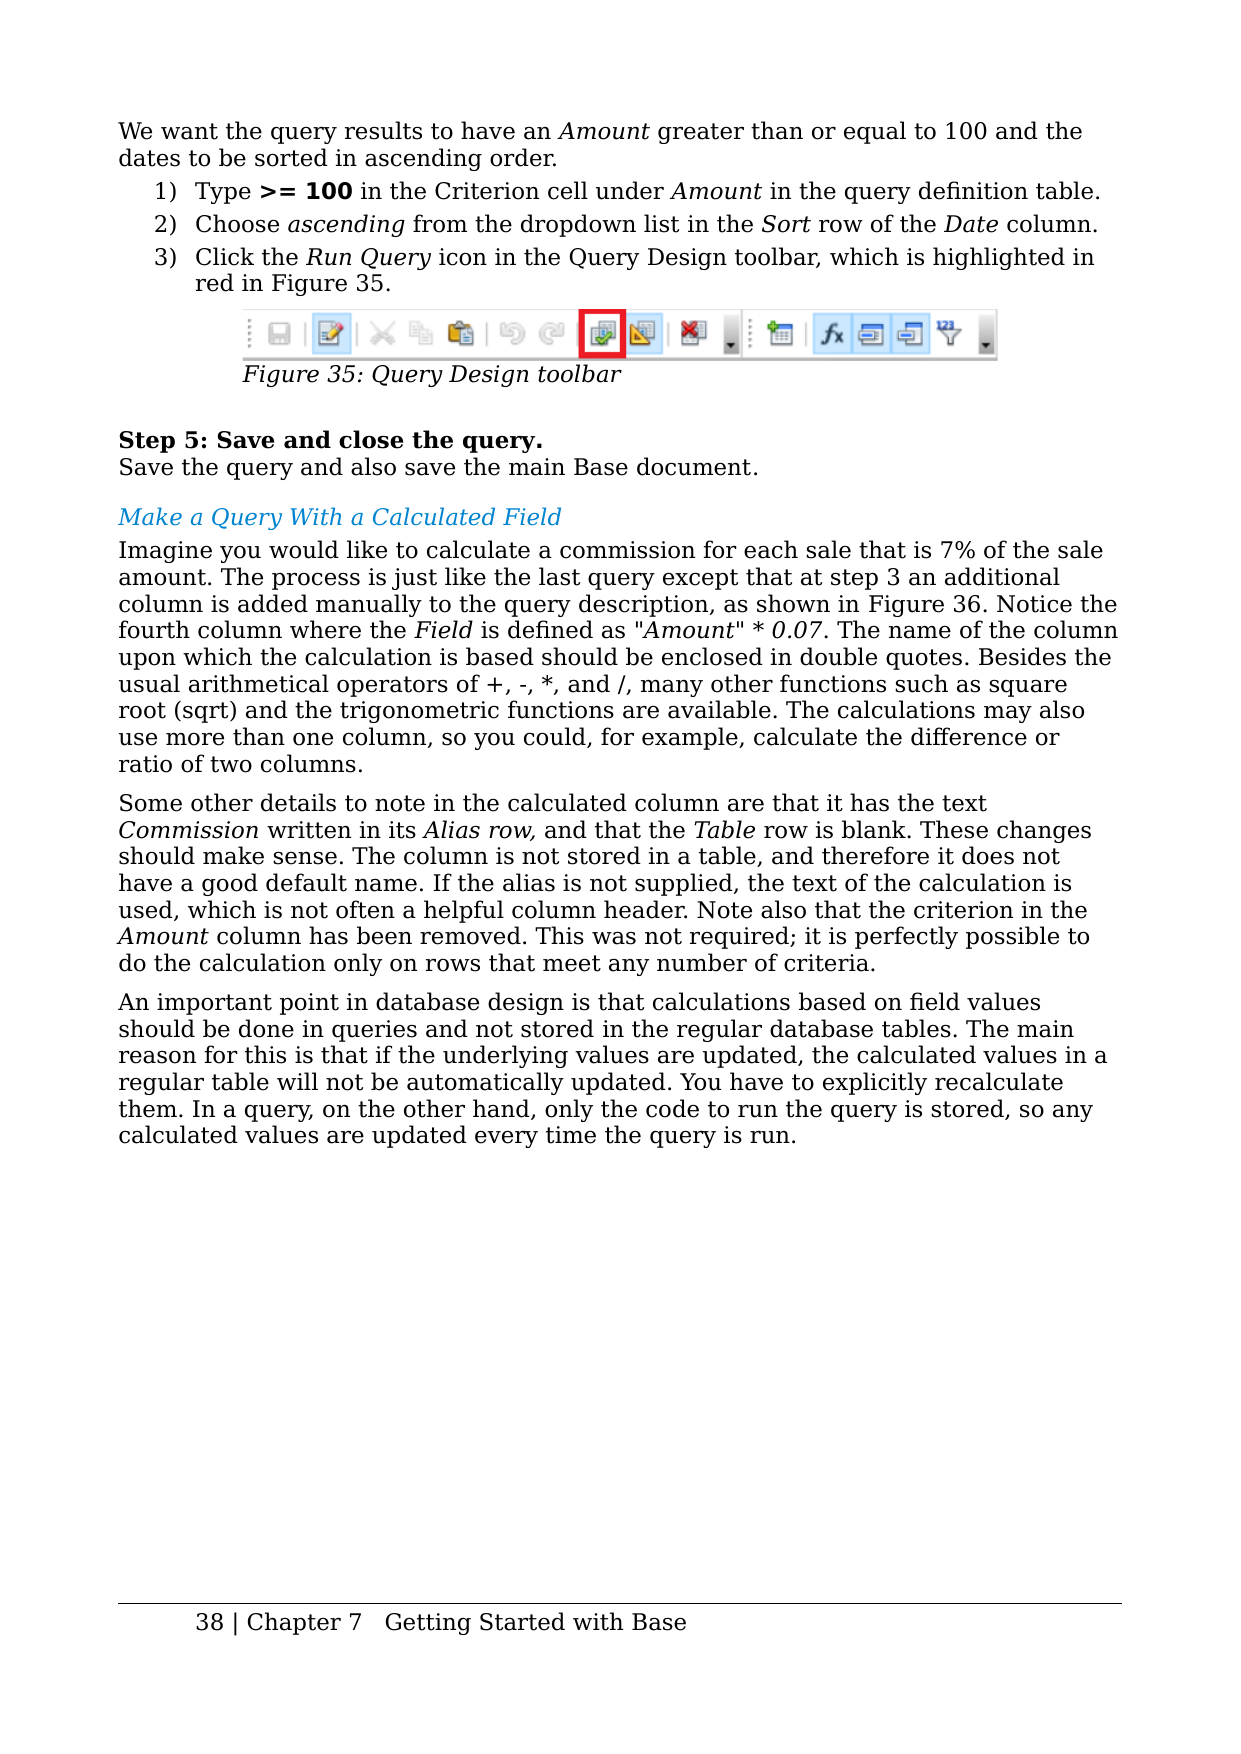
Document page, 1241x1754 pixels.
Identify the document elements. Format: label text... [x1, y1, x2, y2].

text Save the query and also save the main Base document. [118, 454, 1122, 480]
list We want the query results to have an Amount greater than or equal to 100 and the dates to be sorted in ascending order. [118, 118, 1122, 171]
list Click the Run Query icon in the Query Design toolbar, which is highlighted in red in Figure 35. [177, 244, 1122, 297]
text Step 5: Save and close the query. [118, 427, 1122, 454]
subtitle Make a Query With a Calculated Field [118, 504, 1122, 531]
text Figure 35: Query Design toolbar [243, 361, 998, 387]
text Some other details to note in the calculated column are that it has the text Commission written in its Alias row, and that the Table row is blank. These changes should make sense. The column is not stored in a table, and therefore it does not have a good default name. If the alias is not supplied, the text of the calculation is used, which is not often a helpful column header. Note also that the criterion in the Amount column has been removed. This was not required; it is perfectly possible to do the calculation only on rows that meet any number of criteria. [118, 790, 1122, 977]
list Choose ascending from the dropdown list in the Sort row of the Date column. [177, 211, 1122, 237]
picture [242, 309, 998, 361]
list Type >= 100 in the Criterion cell under Amount in the query definition table. [177, 178, 1122, 204]
text An important point in database design is that calculations based on field values should be done in queries and not stored in the regular database tables. The main reason for this is that if the underlying values are updated, the calculated values in a regular table will not be automatically updated. You have to explicitly recalculate them. In a query, on the other hand, only the code to run the query is stored, so any calculated values are updated every time the query is run. [118, 989, 1122, 1149]
text Imagine you would like to calculate a commission for each sale that is 7% of the sale amount. The process is just like the last query except that at step 3 an additional column is added manually to the query description, as shown in Figure 36. Notice the fourth column where the Field is defined as "Amount" * 0.07. The name of the column upon which the calculation is based should be enclosed in double quotes. Besides the usual arithmetical operators of +, -, *, and /, many other functions such as square root (sqrt) and the trigonometric functions are available. The calculations may also use more than one column, so you could, for example, calculate the difference or ratio of two columns. [118, 538, 1122, 778]
